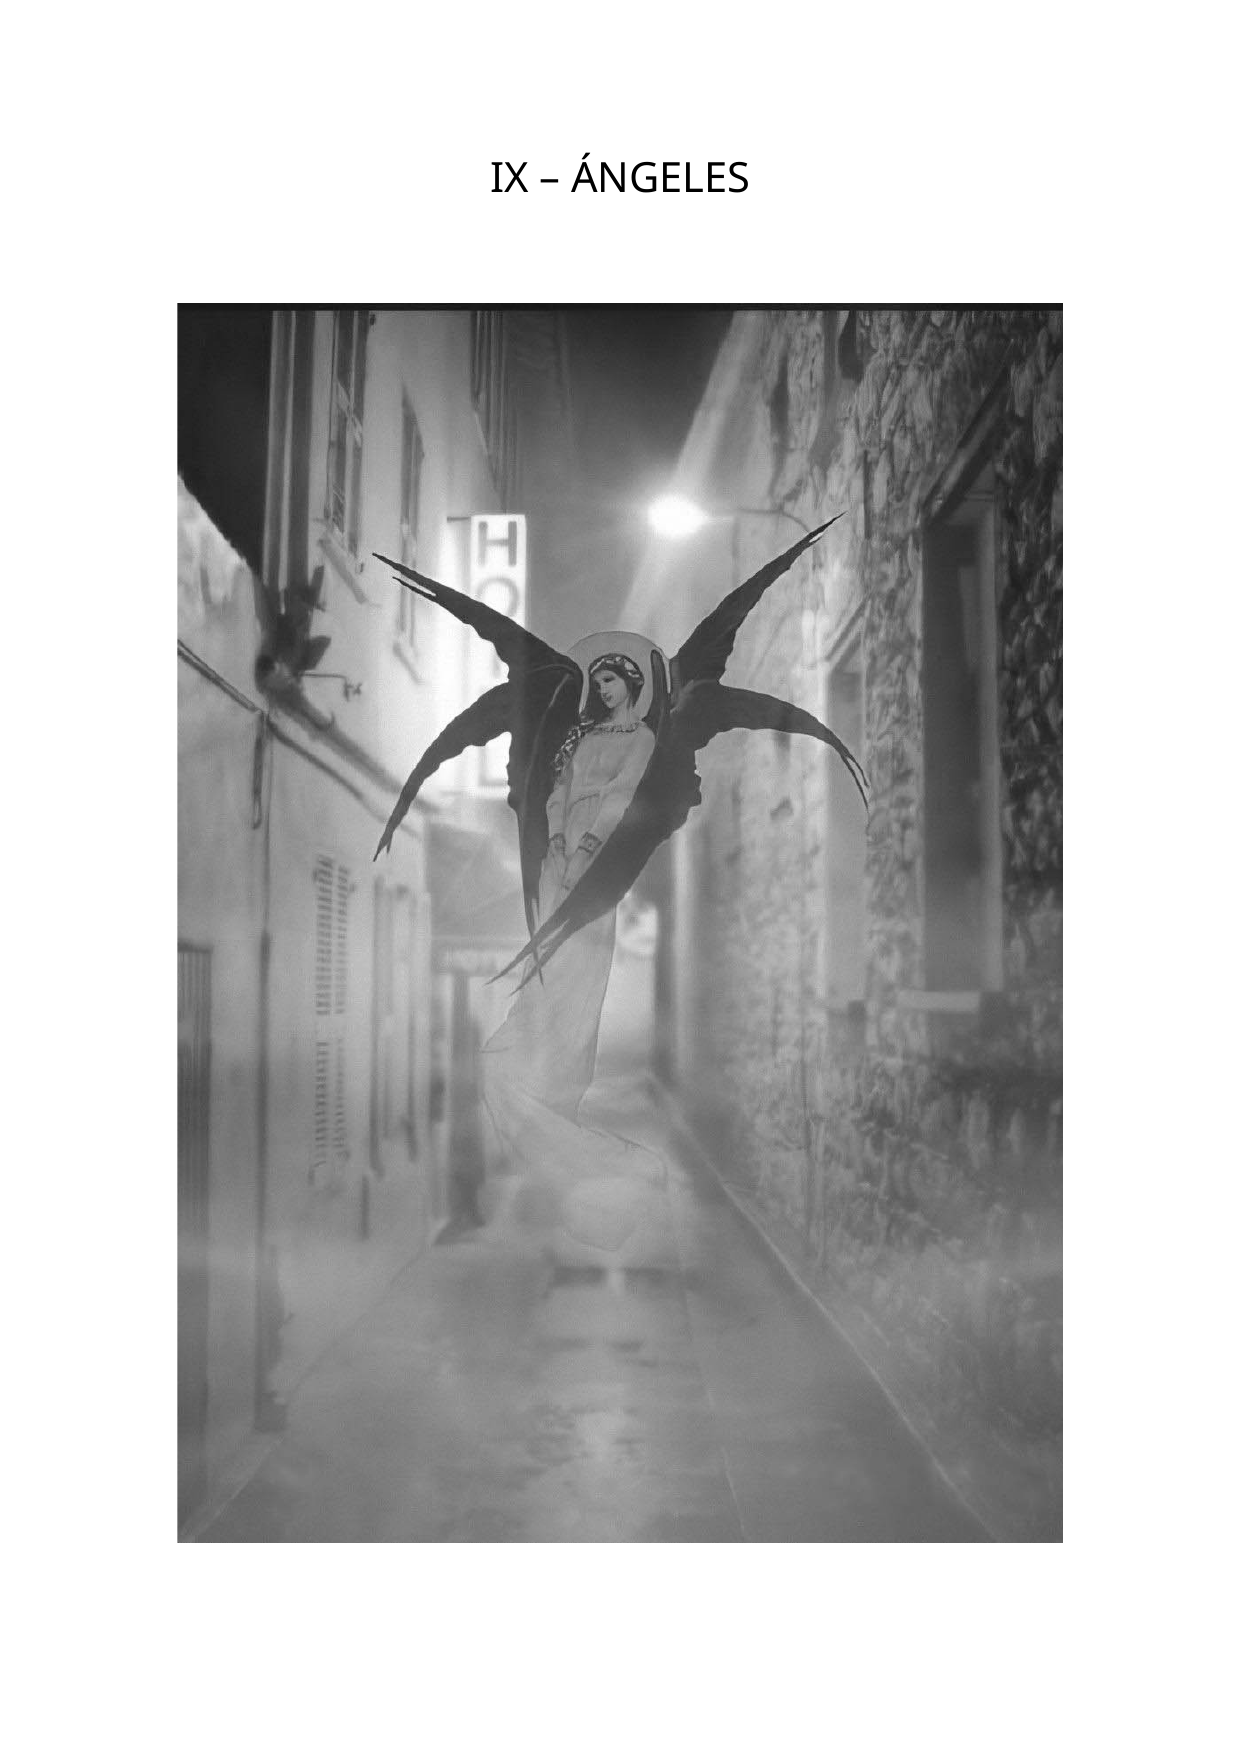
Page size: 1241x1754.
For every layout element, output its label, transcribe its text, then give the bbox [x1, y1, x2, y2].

picture [177, 303, 1063, 1543]
text IX – ÁNGELES [177, 148, 1063, 204]
